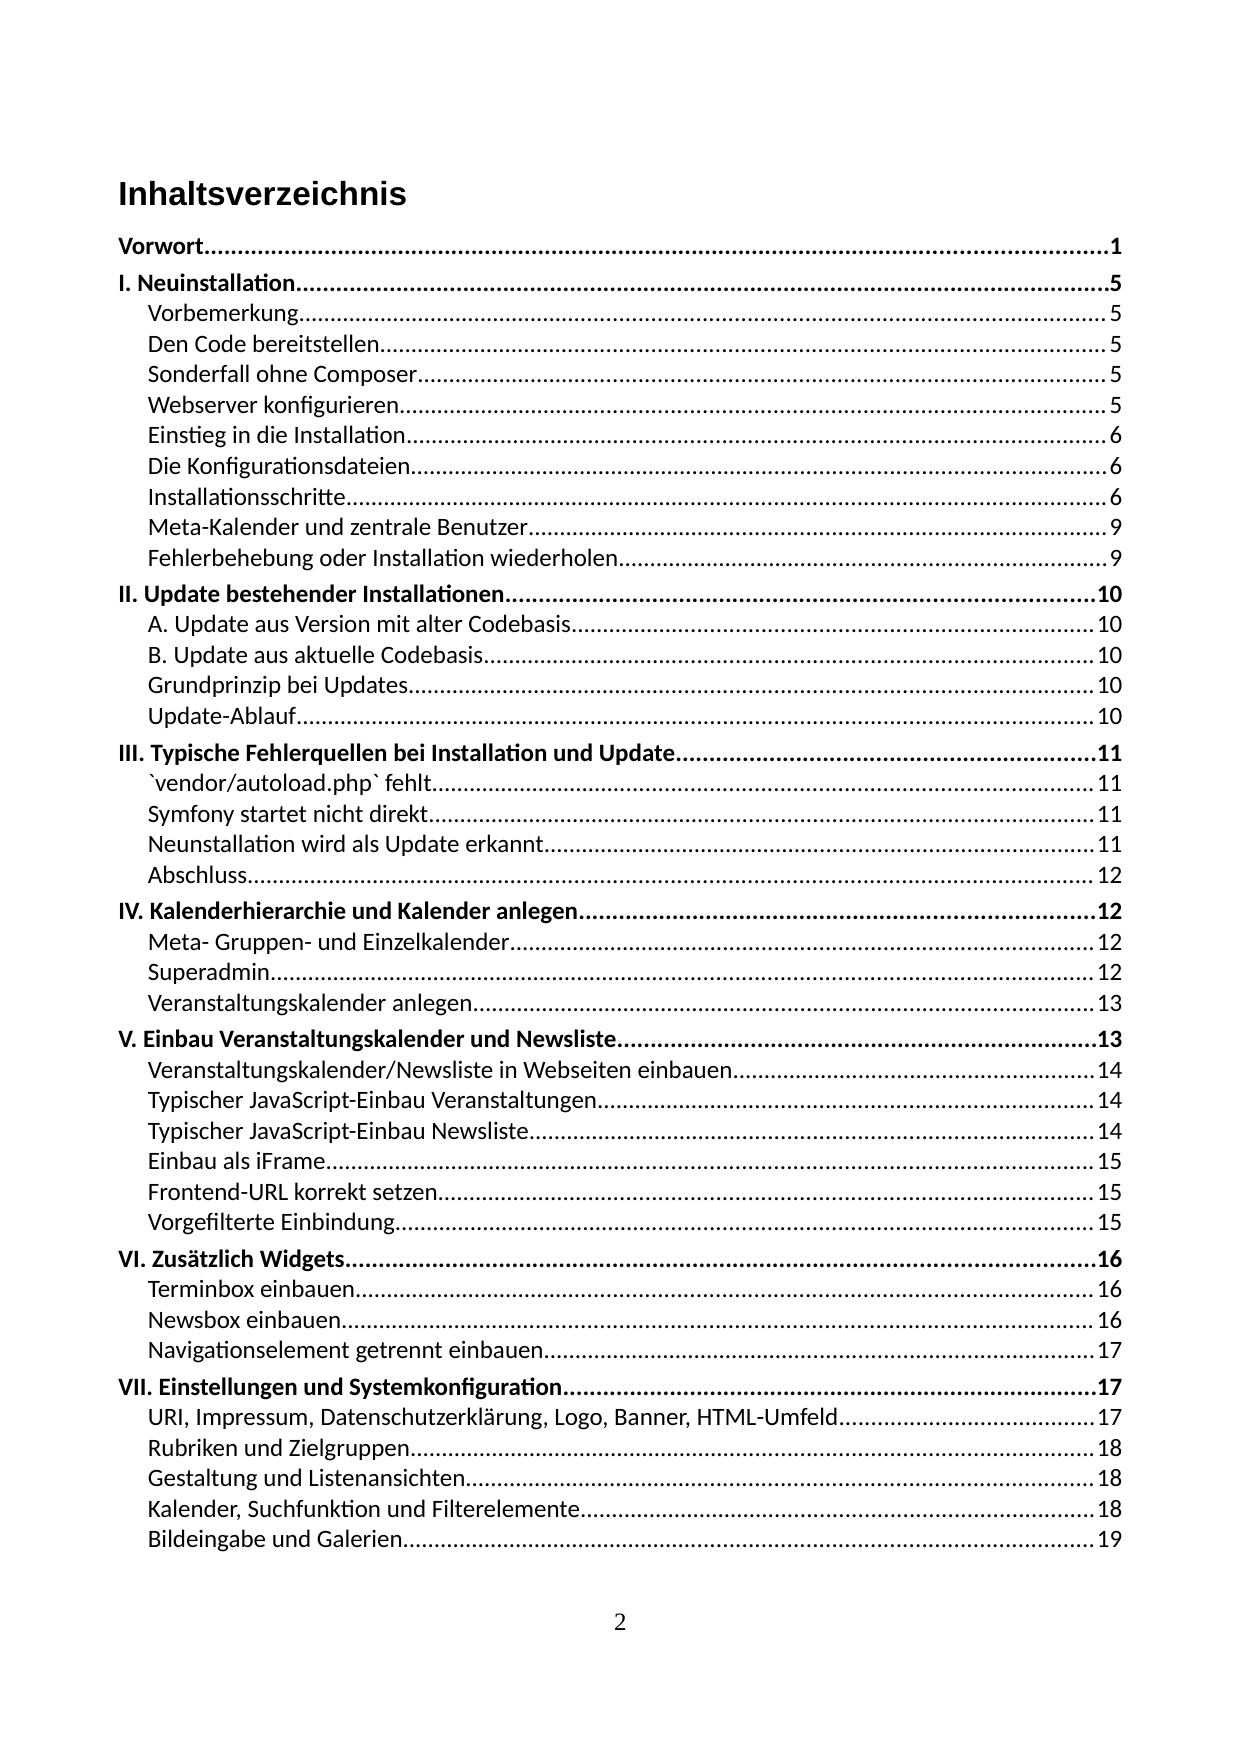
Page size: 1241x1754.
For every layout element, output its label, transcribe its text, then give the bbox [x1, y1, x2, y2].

text Symfony startet nicht direkt 11 [148, 798, 1122, 828]
text Update-Ablauf 10 [148, 700, 1122, 731]
text VI. Zusätzlich Widgets 16 [118, 1243, 1122, 1273]
text V. Einbau Veranstaltungskalender und Newsliste 13 [118, 1023, 1122, 1054]
text Neunstallation wird als Update erkannt 11 [148, 828, 1122, 859]
text Installationsschritte 6 [148, 481, 1122, 511]
text VII. Einstellungen und Systemkonfiguration 17 [118, 1371, 1122, 1401]
text URI, Impressum, Datenschutzerklärung, Logo, Banner, HTML-Umfeld 17 [148, 1401, 1122, 1432]
text III. Typische Fehlerquellen bei Installation und Update 11 [118, 737, 1122, 767]
text Abschluss 12 [148, 859, 1122, 889]
text Webserver konfigurieren 5 [148, 389, 1122, 419]
text Gestaltung und Listenansichten 18 [148, 1462, 1122, 1493]
text Fehlerbehebung oder Installation wiederholen 9 [148, 542, 1122, 572]
text Meta- Gruppen- und Einzelkalender 12 [148, 926, 1122, 956]
text Rubriken und Zielgruppen 18 [148, 1432, 1122, 1462]
text Vorgefilterte Einbindung 15 [148, 1206, 1122, 1237]
text Einbau als iFrame 15 [148, 1145, 1122, 1176]
text Newsbox einbauen 16 [148, 1304, 1122, 1334]
text Superadmin 12 [148, 956, 1122, 987]
text Veranstaltungskalender/Newsliste in Webseiten einbauen 14 [148, 1054, 1122, 1084]
text Vorbemerkung 5 [148, 297, 1122, 328]
text `vendor/autoload.php` fehlt 11 [148, 767, 1122, 798]
text I. Neuinstallation 5 [118, 267, 1122, 297]
text Den Code bereitstellen 5 [148, 328, 1122, 358]
subtitle Inhaltsverzeichnis [118, 174, 1122, 212]
text Die Konfigurationsdateien 6 [148, 450, 1122, 481]
text Sonderfall ohne Composer 5 [148, 358, 1122, 389]
text IV. Kalenderhierarchie und Kalender anlegen 12 [118, 895, 1122, 926]
text Frontend-URL korrekt setzen 15 [148, 1176, 1122, 1206]
text Typischer JavaScript-Einbau Newsliste 14 [148, 1115, 1122, 1145]
text II. Update bestehender Installationen 10 [118, 578, 1122, 609]
text Bildeingabe und Galerien 19 [148, 1523, 1122, 1554]
text Navigationselement getrennt einbauen 17 [148, 1334, 1122, 1365]
text A. Update aus Version mit alter Codebasis 10 [148, 609, 1122, 639]
text Terminbox einbauen 16 [148, 1273, 1122, 1304]
text Einstieg in die Installation 6 [148, 419, 1122, 450]
text Vorwort 1 [118, 231, 1122, 261]
text Kalender, Suchfunktion und Filterelemente 18 [148, 1493, 1122, 1523]
text Veranstaltungskalender anlegen 13 [148, 987, 1122, 1017]
text Typischer JavaScript-Einbau Veranstaltungen 14 [148, 1084, 1122, 1115]
text B. Update aus aktuelle Codebasis 10 [148, 639, 1122, 670]
text Meta-Kalender und zentrale Benutzer 9 [148, 511, 1122, 542]
text Grundprinzip bei Updates 10 [148, 670, 1122, 700]
